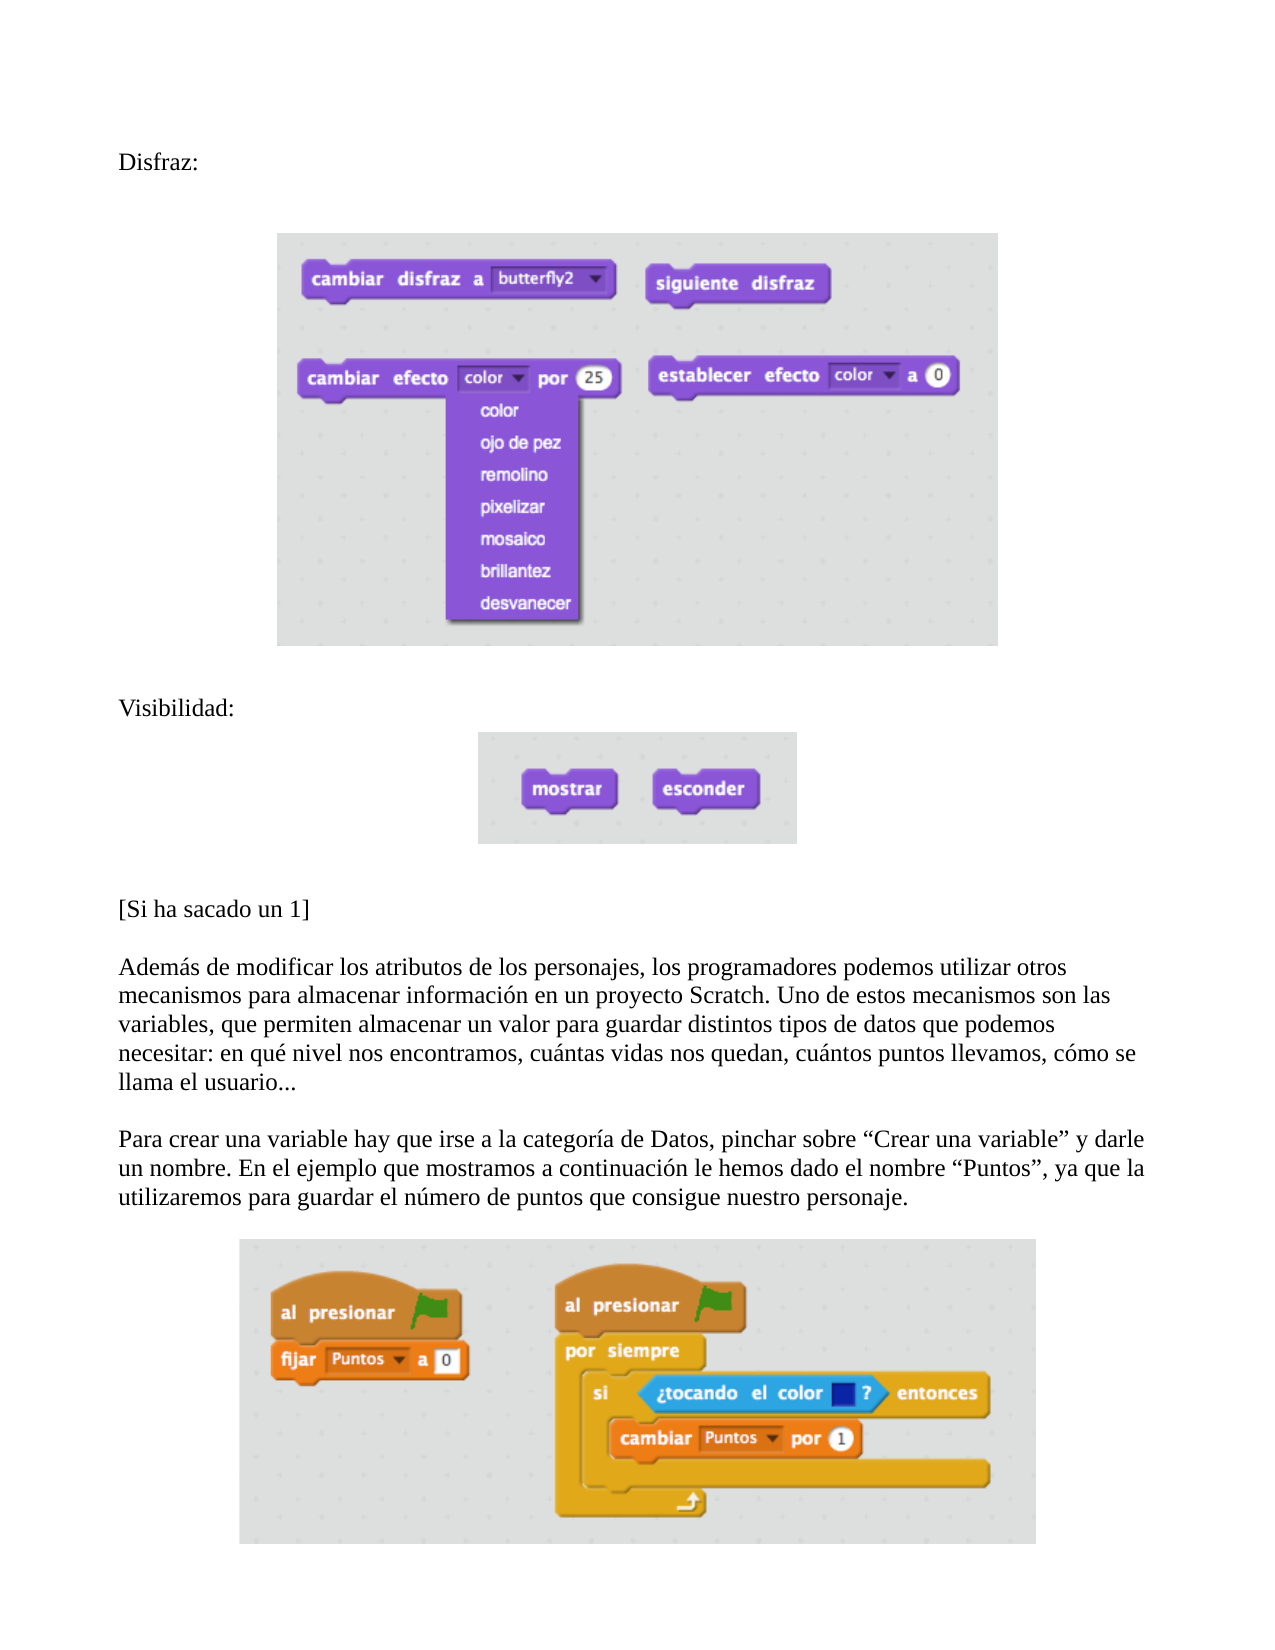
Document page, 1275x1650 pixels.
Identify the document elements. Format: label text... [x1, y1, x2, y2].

text Visibilidad: [118, 693, 1157, 722]
picture [239, 1239, 1036, 1544]
picture [277, 233, 998, 646]
text Además de modificar los atributos de los personajes, los programadores podemos utilizar otros mecanismos para almacenar información en un proyecto Scratch. Uno de estos mecanismos son las variables, que permiten almacenar un valor para guardar distintos tipos de datos que podemos necesitar: en qué nivel nos encontramos, cuántas vidas nos quedan, cuántos puntos llevamos, cómo se llama el usuario... [118, 952, 1157, 1096]
text Para crear una variable hay que irse a la categoría de Datos, pinchar sobre “Crear una variable” y darle un nombre. En el ejemplo que mostramos a continuación le hemos dado el nombre “Puntos”, ya que la utilizaremos para guardar el número de puntos que consigue nuestro personaje. [118, 1124, 1157, 1211]
text [Si ha sacado un 1] [118, 894, 1157, 923]
text Disfraz: [118, 147, 1157, 176]
picture [478, 732, 797, 844]
